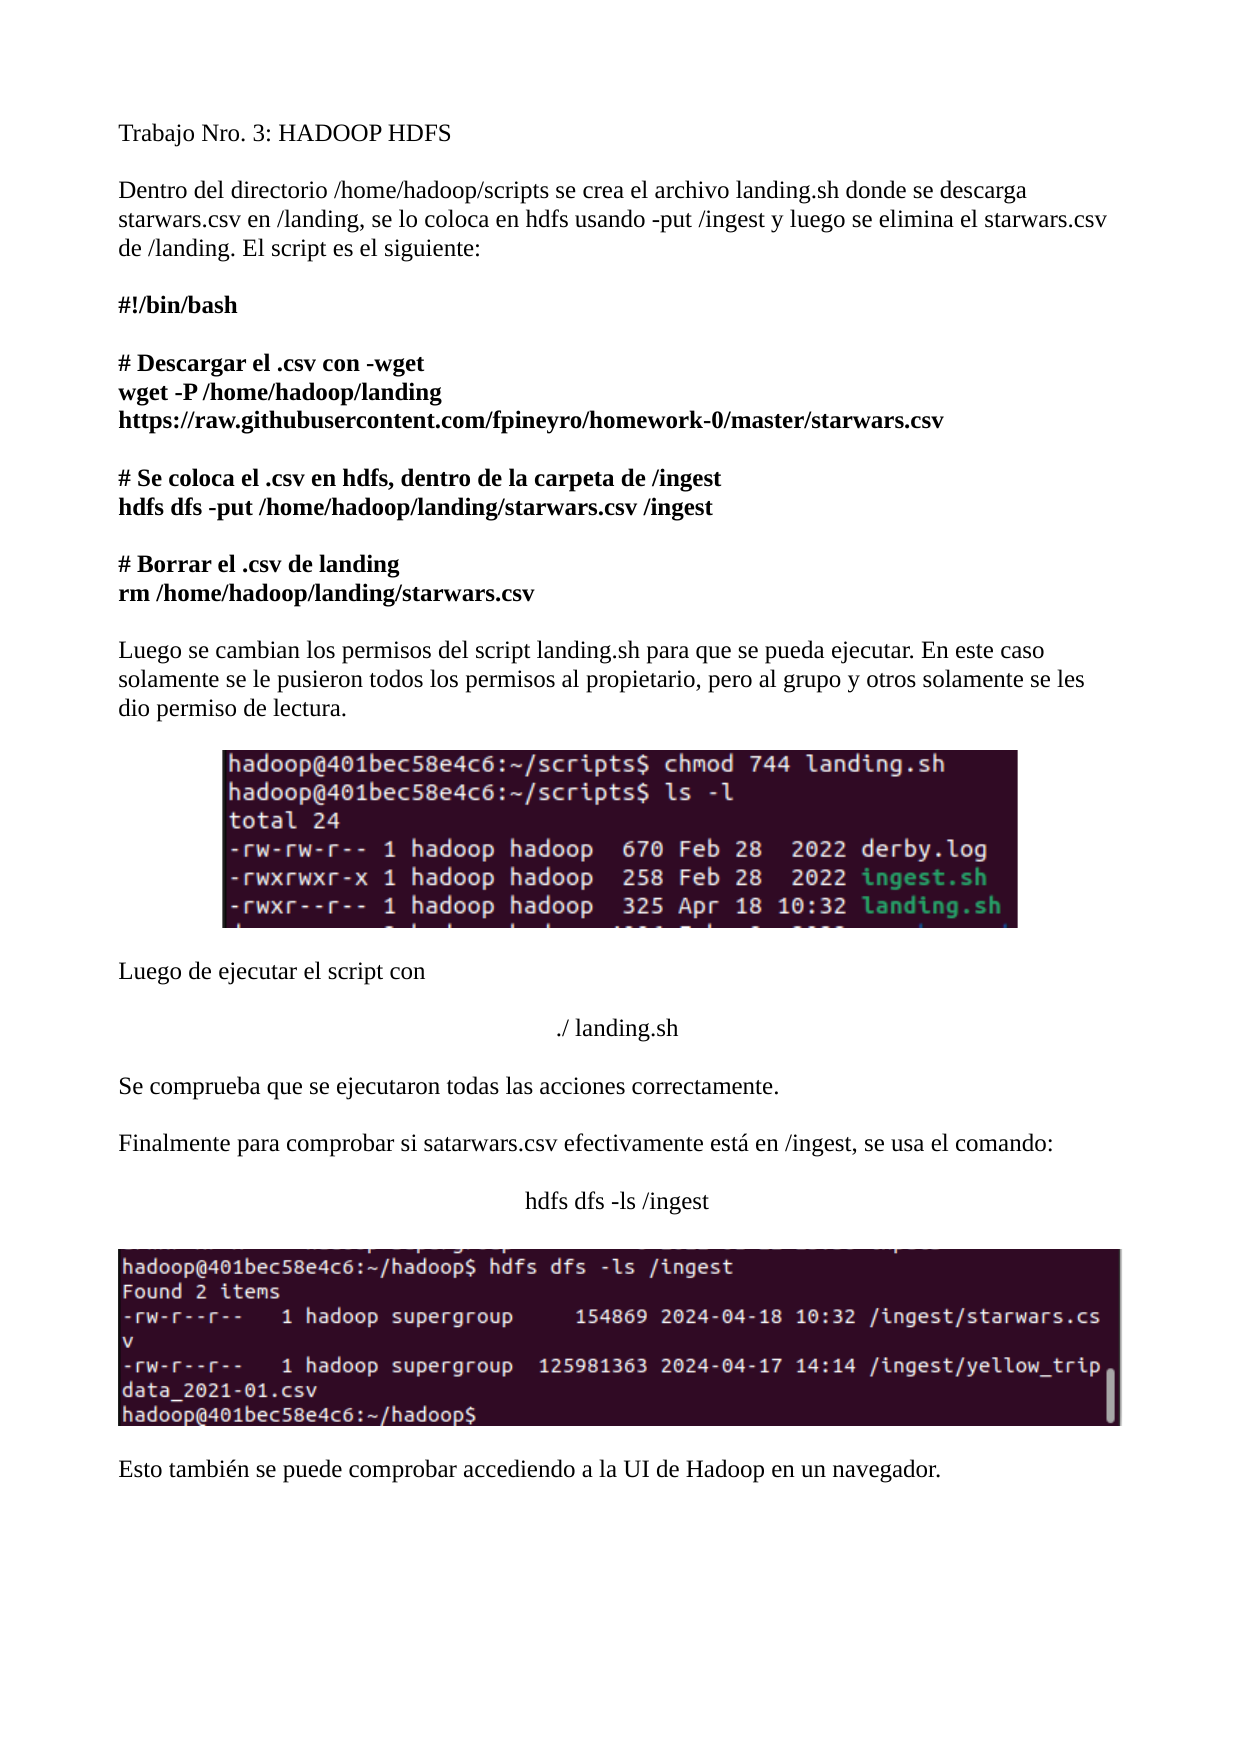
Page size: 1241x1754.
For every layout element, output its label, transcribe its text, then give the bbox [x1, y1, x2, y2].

picture [222, 750, 1018, 928]
picture [118, 1249, 1123, 1426]
text # Descargar el .csv con -wget [118, 348, 1122, 377]
text Dentro del directorio /home/hadoop/scripts se crea el archivo landing.sh donde se descarga starwars.csv en /landing, se lo coloca en hdfs usando -put /ingest y luego se elimina el starwars.csv de /landing. El script es el siguiente: [118, 176, 1122, 262]
text hdfs dfs -ls /ingest [118, 1186, 1122, 1215]
text # Se coloca el .csv en hdfs, dentro de la carpeta de /ingest [118, 463, 1122, 492]
text Finalmente para comprobar si satarwars.csv efectivamente está en /ingest, se usa el comando: [118, 1128, 1122, 1157]
text wget -P /home/hadoop/landing https://raw.githubusercontent.com/fpineyro/homework-0/master/starwars.csv [118, 377, 1122, 434]
text #!/bin/bash [118, 291, 1122, 319]
text rm /home/hadoop/landing/starwars.csv [118, 578, 1122, 607]
text Trabajo Nro. 3: HADOOP HDFS [118, 118, 1122, 147]
text hdfs dfs -put /home/hadoop/landing/starwars.csv /ingest [118, 492, 1122, 521]
text Se comprueba que se ejecutaron todas las acciones correctamente. [118, 1071, 1122, 1100]
text # Borrar el .csv de landing [118, 549, 1122, 578]
text Esto también se puede comprobar accediendo a la UI de Hadoop en un navegador. [118, 1454, 1122, 1483]
text Luego se cambian los permisos del script landing.sh para que se pueda ejecutar. En este caso solamente se le pusieron todos los permisos al propietario, pero al grupo y otros solamente se les dio permiso de lectura. [118, 636, 1122, 722]
text Luego de ejecutar el script con [118, 956, 1122, 985]
text ./ landing.sh [118, 1013, 1122, 1042]
